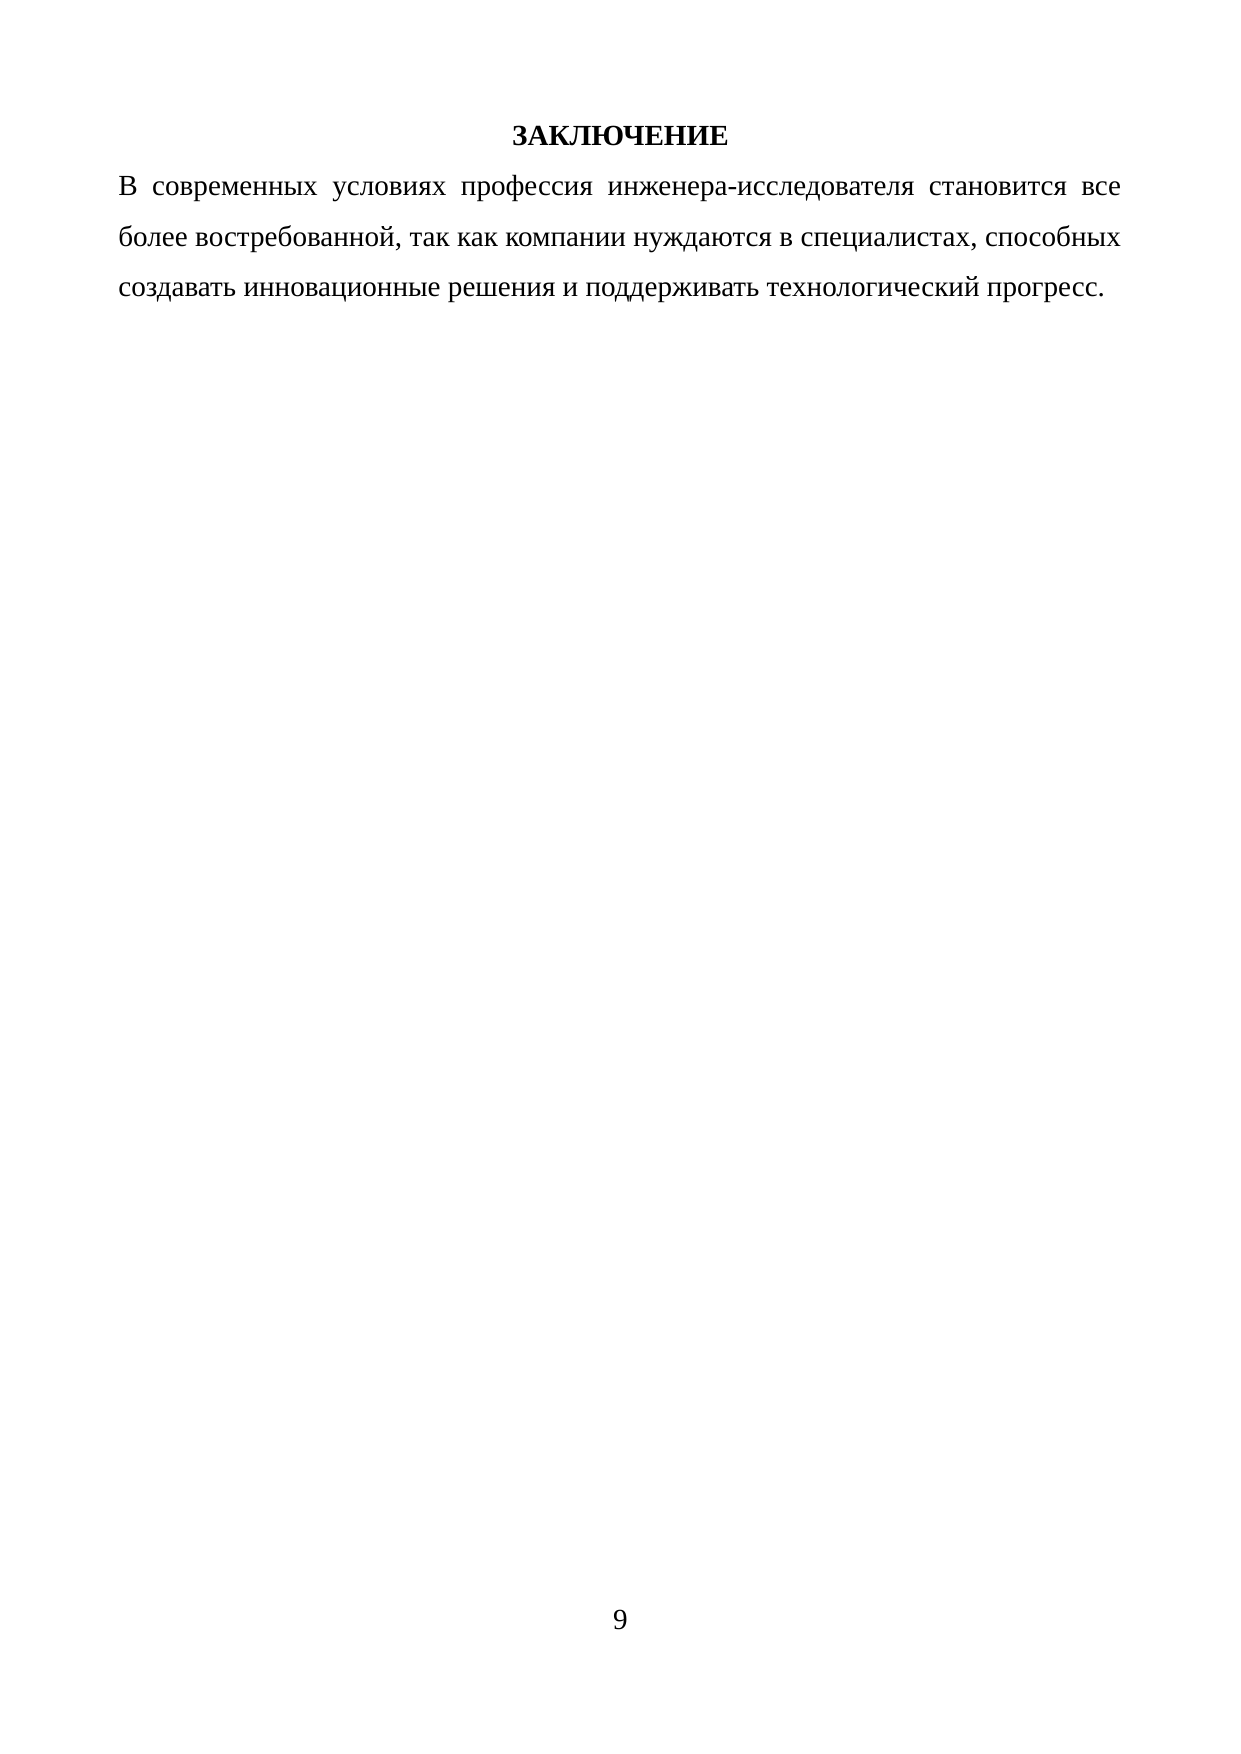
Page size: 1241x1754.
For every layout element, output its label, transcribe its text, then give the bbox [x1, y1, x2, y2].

subtitle ЗАКЛЮЧЕНИЕ [118, 118, 1122, 152]
text В современных условиях профессия инженера-исследователя становится все более востребованной, так как компании нуждаются в специалистах, способных создавать инновационные решения и поддерживать технологический прогресс. [118, 168, 1122, 303]
